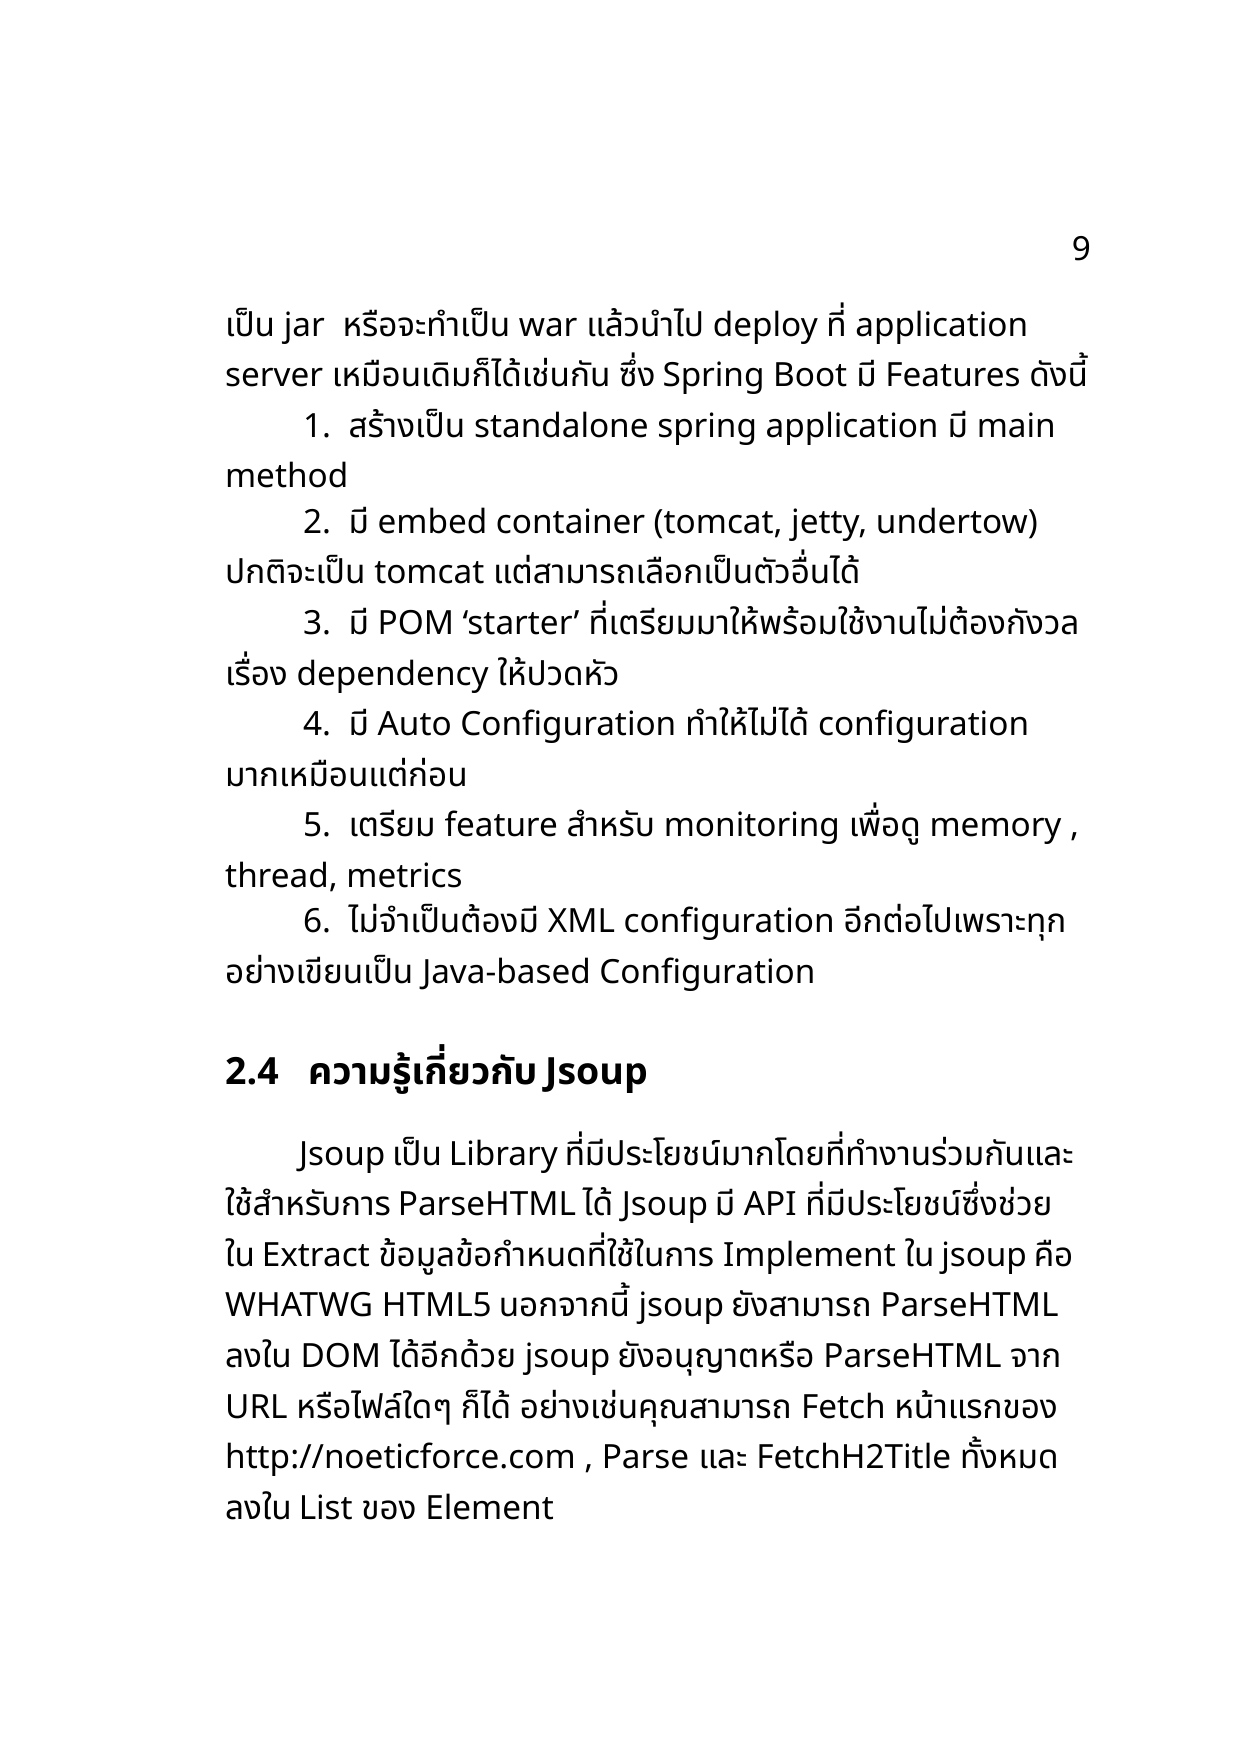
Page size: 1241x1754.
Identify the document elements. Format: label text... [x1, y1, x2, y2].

text Jsoupเป็นLibraryที่มีประโยชน์มากโดยที่ทำงานร่วมกันและใช้สำหรับการParseHTMLได้ Jsoupมี API ที่มีประโยชน์ซึ่งช่วยในExtract ข้อมูลข้อกำหนดที่ใช้ในการ Implement ในjsoupคือ WHATWG HTML5นอกจากนี้ jsoupยังสามารถ ParseHTML ลงใน DOM ได้อีกด้วย jsoupยังอนุญาตหรือ ParseHTML จาก URL หรือไฟล์ใดๆ ก็ได้ อย่างเช่นคุณสามารถ Fetch หน้าแรกของ http://noeticforce.com , Parse และ FetchH2Title ทั้งหมดลงในList ของ Element [225, 1129, 1091, 1534]
text 2. มี embed container (tomcat, jetty, undertow) ปกติจะเป็น tomcat แต่สามารถเลือกเป็นตัวอื่นได้ [225, 498, 1091, 599]
text เป็น jar หรือจะทำเป็น war แล้วนำไป deploy ที่ application server เหมือนเดิมก็ได้เช่นกัน ซึ่งSpring Boot มี Features ดังนี้ [225, 300, 1091, 402]
text 5. เตรียม feature สำหรับ monitoring เพื่อดู memory , thread, metrics [225, 801, 1091, 897]
text 4. มี Auto Configuration ทำให้ไม่ได้ configuration มากเหมือนแต่ก่อน [225, 700, 1091, 801]
text 2.4 ความรู้เกี่ยวกับJsoup [225, 1044, 1091, 1101]
text 6. ไม่จำเป็นต้องมี XML configuration อีกต่อไปเพราะทุกอย่างเขียนเป็น Java-based Configuration [225, 897, 1091, 998]
text 3. มี POM ‘starter’ ที่เตรียมมาให้พร้อมใช้งานไม่ต้องกังวลเรื่อง dependency ให้ปวดหัว [225, 599, 1091, 700]
text 1. สร้างเป็น standalone spring application มี main method [225, 402, 1091, 498]
